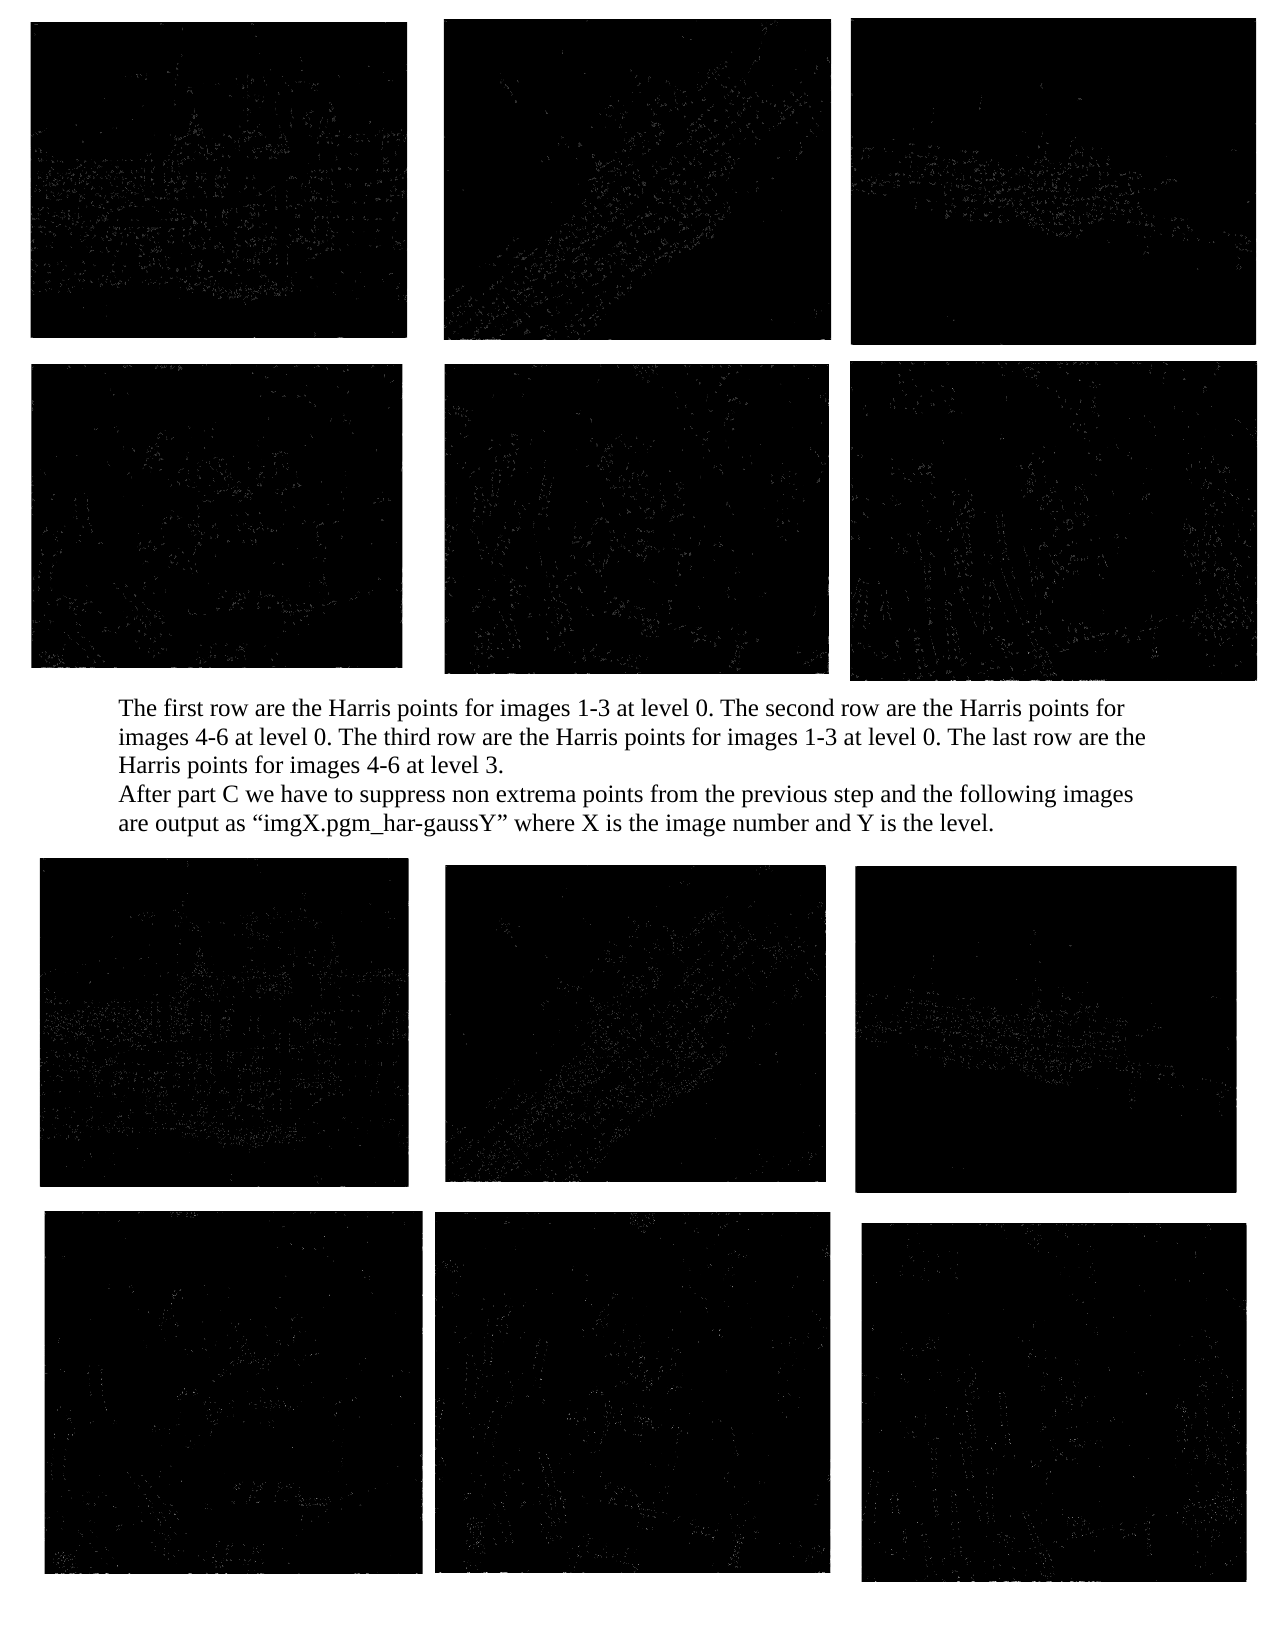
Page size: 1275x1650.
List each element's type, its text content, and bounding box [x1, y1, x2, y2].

picture [850, 361, 1258, 681]
picture [31, 364, 403, 668]
picture [861, 1223, 1247, 1582]
picture [445, 865, 826, 1182]
picture [443, 19, 832, 340]
picture [435, 1212, 831, 1573]
picture [39, 858, 409, 1187]
picture [30, 22, 408, 338]
text After part C we have to suppress non extrema points from the previous step and the following images are output as “imgX.pgm_har-gaussY” where X is the image number and Y is the level. [118, 779, 1157, 837]
text The first row are the Harris points for images 1-3 at level 0. The second row are the Harris points for images 4-6 at level 0. The third row are the Harris points for images 1-3 at level 0. The last row are the Harris points for images 4-6 at level 3. [118, 693, 1157, 779]
picture [44, 1211, 423, 1574]
picture [444, 364, 829, 674]
picture [850, 18, 1257, 345]
picture [855, 866, 1237, 1193]
